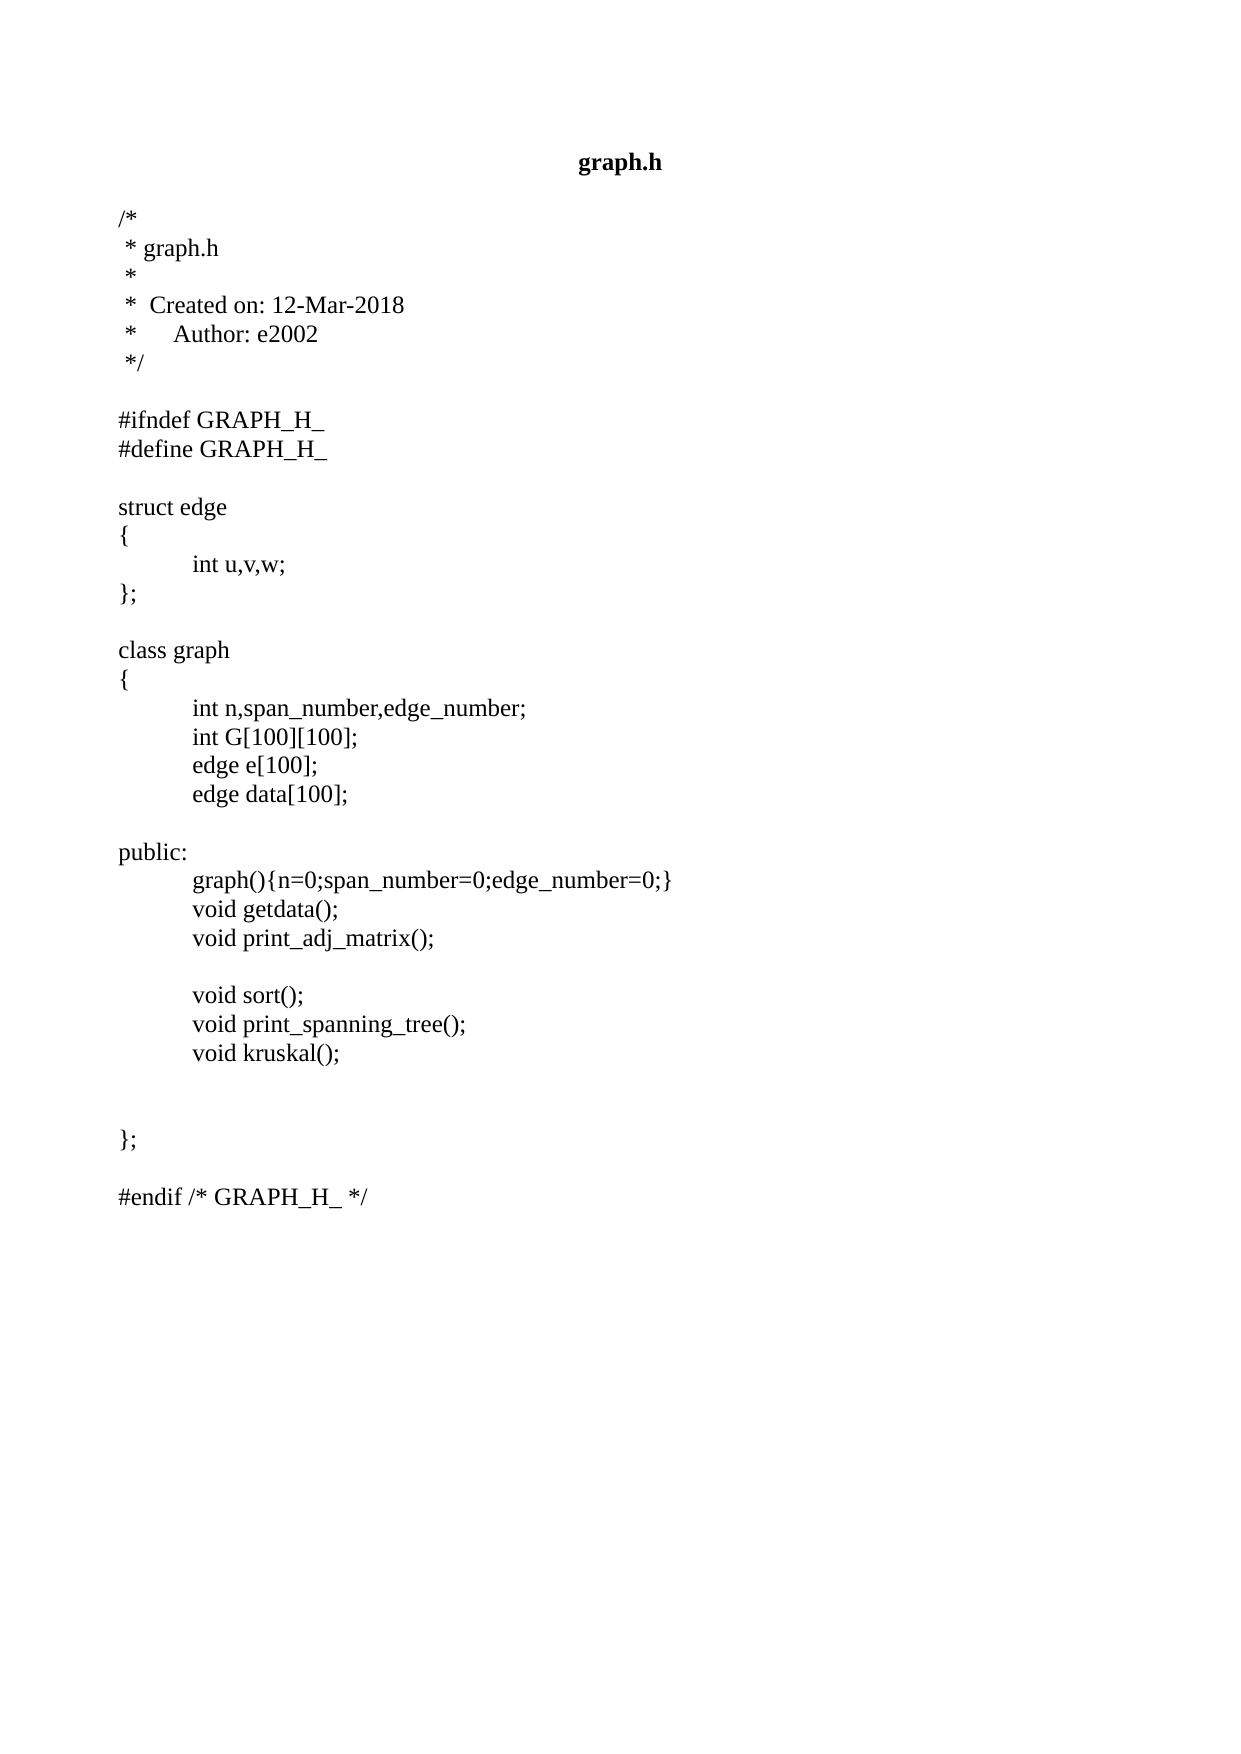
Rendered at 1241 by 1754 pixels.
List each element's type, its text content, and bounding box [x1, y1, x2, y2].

text int G[100][100]; [118, 722, 1122, 751]
text void sort(); [118, 981, 1122, 1009]
text * Author: e2002 [118, 319, 1122, 348]
text void getdata(); [118, 894, 1122, 923]
text class graph [118, 636, 1122, 664]
text */ [118, 348, 1122, 377]
text { [118, 521, 1122, 549]
text graph(){n=0;span_number=0;edge_number=0;} [118, 866, 1122, 894]
text }; [118, 1124, 1122, 1153]
text #ifndef GRAPH_H_ [118, 406, 1122, 434]
text int u,v,w; [118, 549, 1122, 578]
text /* [118, 204, 1122, 233]
text graph.h [118, 147, 1122, 176]
text edge data[100]; [118, 779, 1122, 808]
text }; [118, 578, 1122, 607]
text #define GRAPH_H_ [118, 434, 1122, 463]
text * [118, 262, 1122, 291]
text void print_adj_matrix(); [118, 923, 1122, 952]
text #endif /* GRAPH_H_ */ [118, 1182, 1122, 1211]
text public: [118, 837, 1122, 866]
text struct edge [118, 492, 1122, 521]
text void kruskal(); [118, 1038, 1122, 1067]
text edge e[100]; [118, 751, 1122, 779]
text * graph.h [118, 233, 1122, 262]
text { [118, 664, 1122, 693]
text * Created on: 12-Mar-2018 [118, 291, 1122, 319]
text void print_spanning_tree(); [118, 1009, 1122, 1038]
text int n,span_number,edge_number; [118, 693, 1122, 722]
